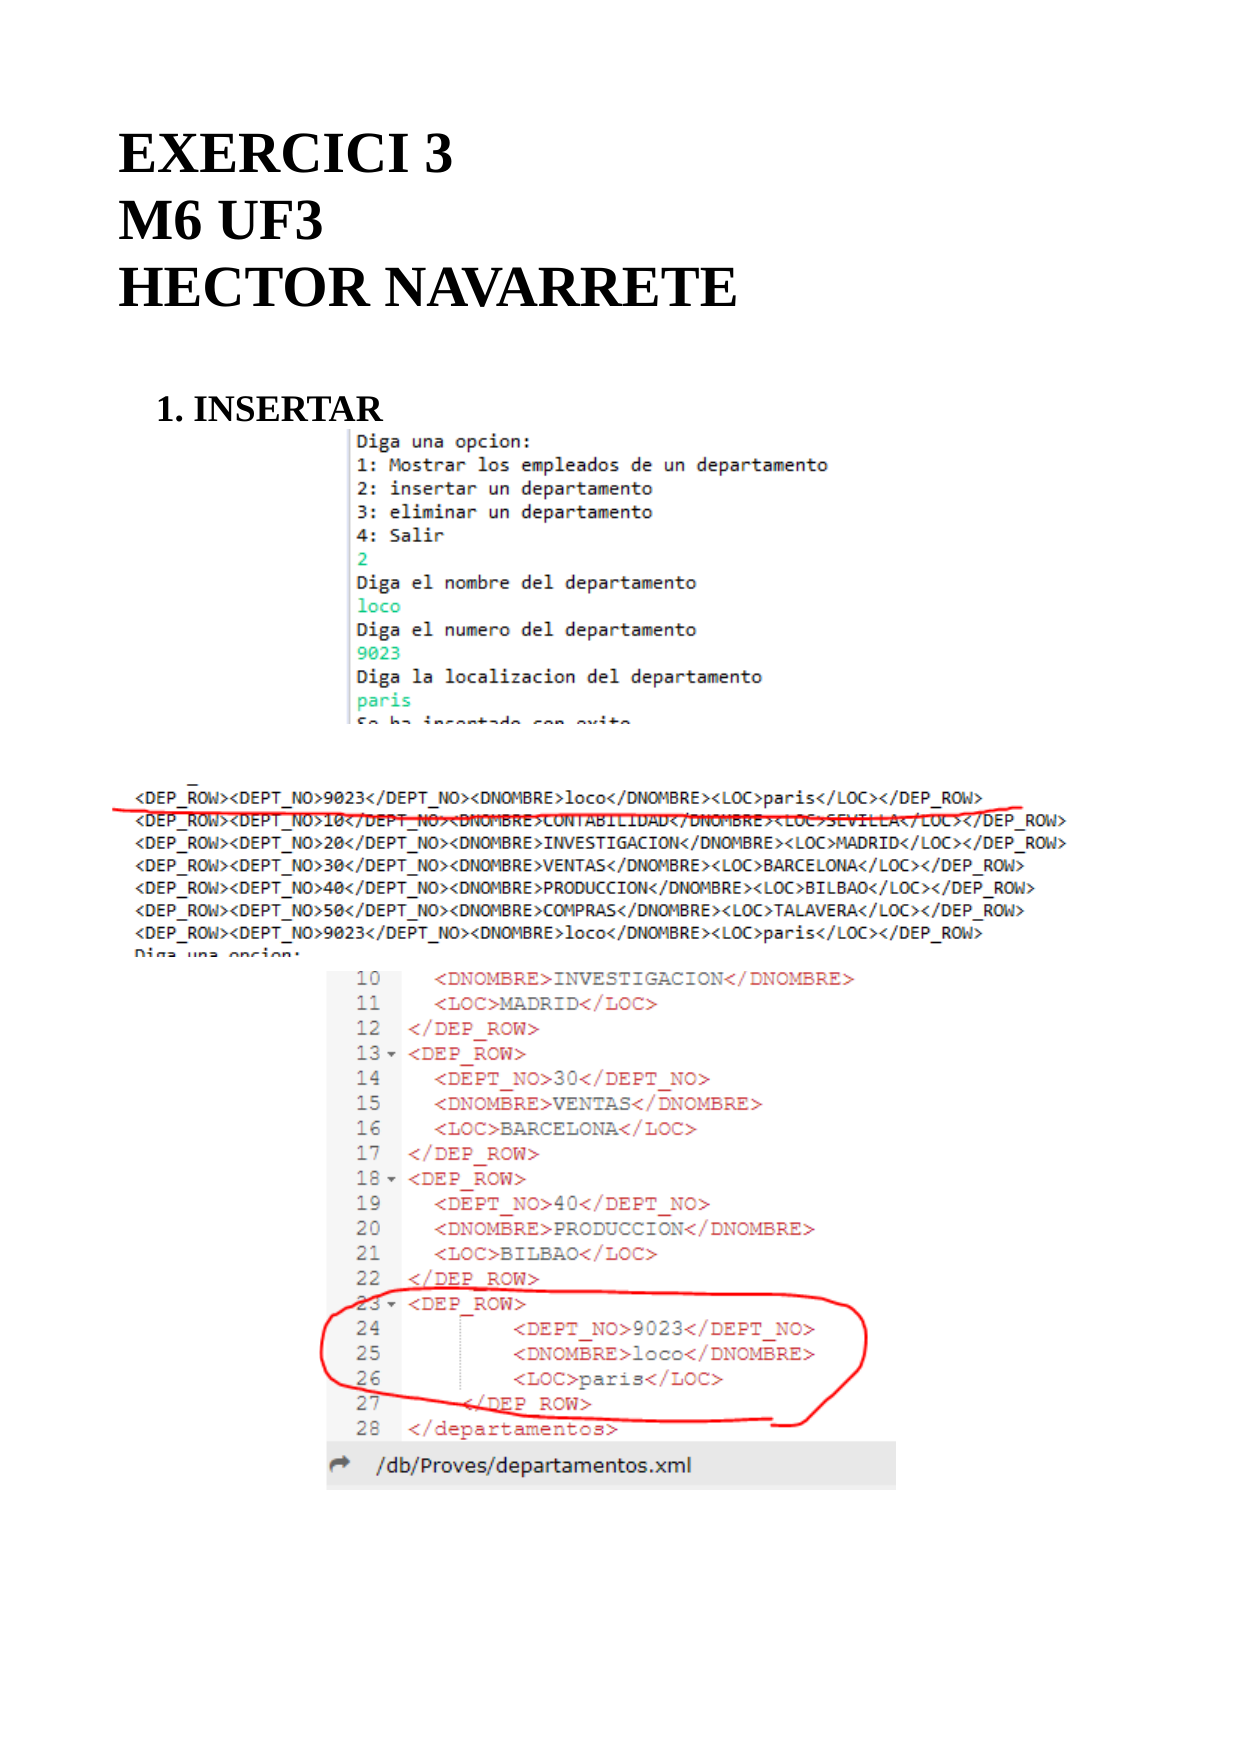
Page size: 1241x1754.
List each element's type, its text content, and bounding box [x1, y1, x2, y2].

picture [346, 429, 894, 724]
text M6 UF3 [118, 185, 1122, 252]
picture [111, 783, 1079, 957]
list INSERTAR [156, 386, 1122, 429]
text EXERCICI 3 [118, 118, 1122, 185]
text HECTOR NAVARRETE [118, 252, 1122, 319]
picture [319, 971, 896, 1490]
